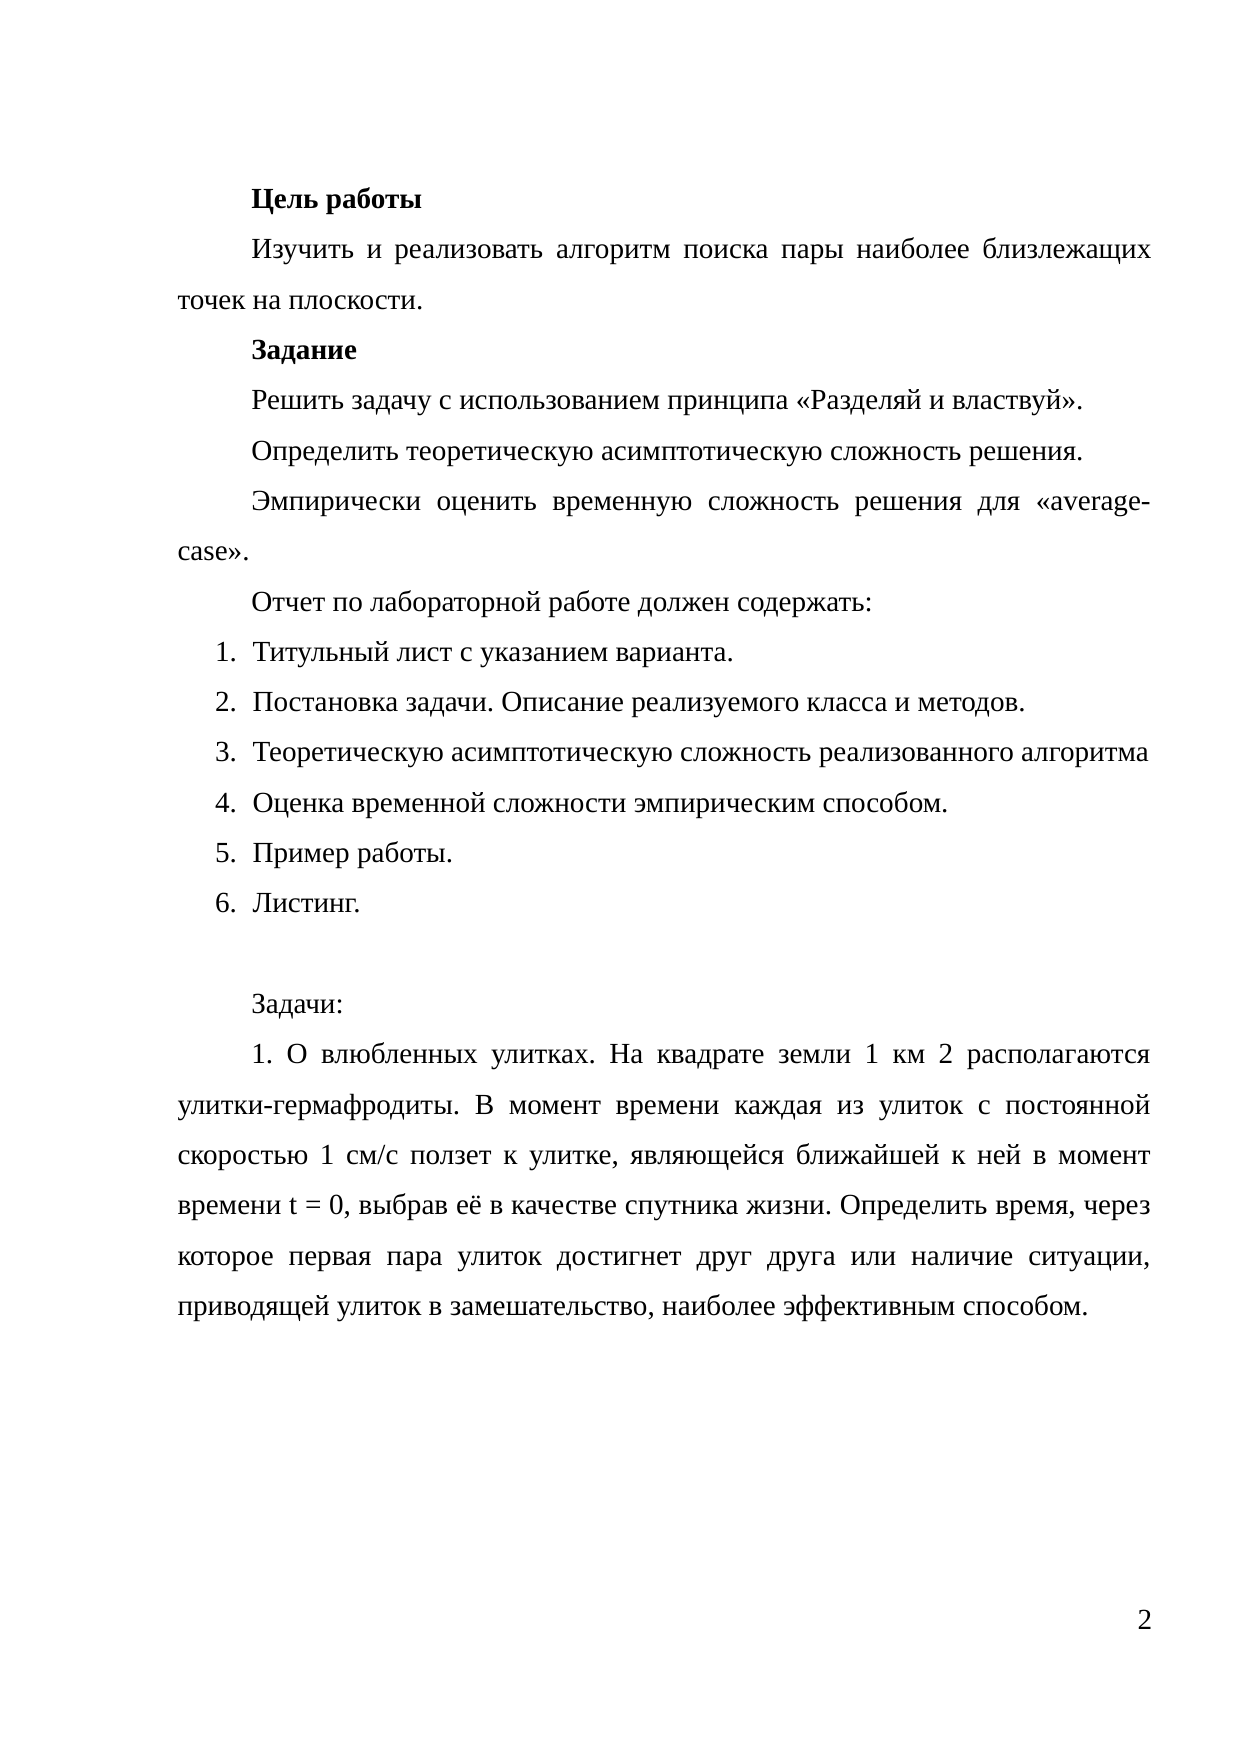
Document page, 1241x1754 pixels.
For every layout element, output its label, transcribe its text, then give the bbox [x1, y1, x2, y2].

list Титульный лист с указанием варианта. [215, 634, 1152, 667]
subtitle Цель работы [177, 181, 1152, 215]
list Оценка временной сложности эмпирическим способом. [215, 785, 1152, 818]
list Пример работы. [215, 835, 1152, 869]
text Изучить и реализовать алгоритм поиска пары наиболее близлежащих точек на плоскости. [177, 231, 1152, 315]
subtitle Задание [177, 332, 1152, 366]
text Определить теоретическую асимптотическую сложность решения. [177, 433, 1152, 466]
list Листинг. [215, 886, 1152, 919]
list Теоретическую асимптотическую сложность реализованного алгоритма [215, 734, 1152, 768]
text 1. О влюбленных улитках. На квадрате земли 1 км 2 располагаются улитки-гермафродиты. В момент времени каждая из улиток с постоянной скоростью 1 cм/с ползет к улитке, являющейся ближайшей к ней в момент времени t = 0, выбрав её в качестве спутника жизни. Определить время, через которое первая пара улиток достигнет друг друга или наличие ситуации, приводящей улиток в замешательство, наиболее эффективным способом. [177, 1036, 1152, 1322]
list Постановка задачи. Описание реализуемого класса и методов. [215, 684, 1152, 718]
text Эмпирически оценить временную сложность решения для «average-case». [177, 483, 1152, 567]
text Решить задачу с использованием принципа «Разделяй и властвуй». [177, 382, 1152, 416]
text Отчет по лабораторной работе должен содержать: [177, 584, 1152, 617]
text Задачи: [177, 986, 1152, 1020]
